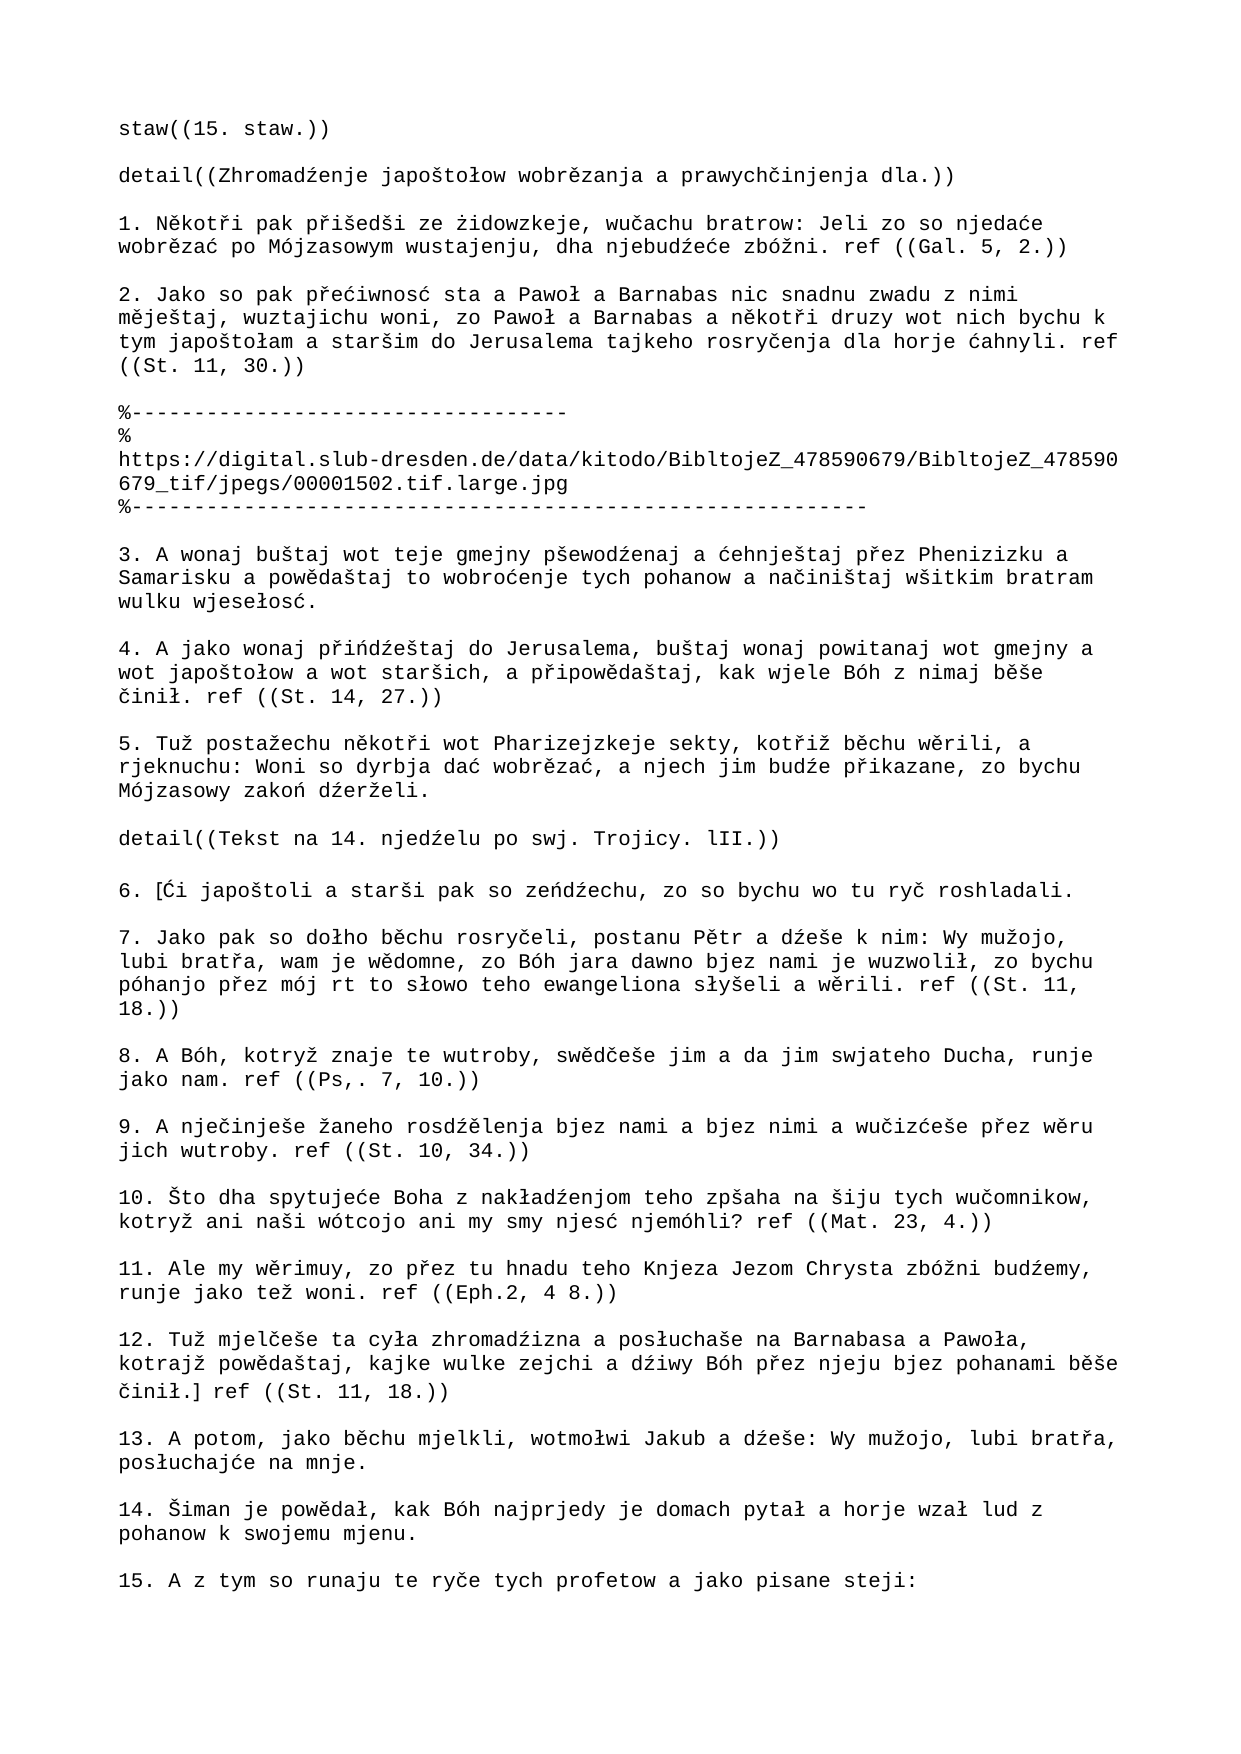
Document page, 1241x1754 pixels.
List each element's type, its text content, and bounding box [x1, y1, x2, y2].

text staw((15. staw.)) [118, 118, 1122, 142]
text 14. Šiman je powědał, kak Bóh najprjedy je domach pytał a horje wzał lud z pohanow k swojemu mjenu. [118, 1499, 1122, 1547]
text %----------------------------------------------------------- [118, 496, 1122, 520]
text 6. [Ći japoštoli a starši pak so zeńdźechu, zo so bychu wo tu ryč roshladali. [118, 875, 1122, 903]
text 10. Što dha spytujeće Boha z nakładźenjom teho zpšaha na šiju tych wučomnikow, kotryž ani naši wótcojo ani my smy njesć njemóhli? ref ((Mat. 23, 4.)) [118, 1187, 1122, 1234]
text 11. Ale my wěrimuy, zo přez tu hnadu teho Knjeza Jezom Chrysta zbóžni budźemy, runje jako tež woni. ref ((Eph.2, 4 8.)) [118, 1258, 1122, 1305]
text 8. A Bóh, kotryž znaje te wutroby, swědčeše jim a da jim swjateho Ducha, runje jako nam. ref ((Ps,. 7, 10.)) [118, 1045, 1122, 1092]
text 12. Tuž mjelčeše ta cyła zhromadźizna a posłuchaše na Barnabasa a Pawoła, kotrajž powědaštaj, kajke wulke zejchi a dźiwy Bóh přez njeju bjez pohanami běše činił.] ref ((St. 11, 18.)) [118, 1329, 1122, 1405]
text 3. A wonaj buštaj wot teje gmejny pšewodźenaj a ćehnještaj přez Phenizizku a Samarisku a powědaštaj to wobroćenje tych pohanow a načiništaj wšitkim bratram wulku wjesełosć. [118, 544, 1122, 615]
text % https://digital.slub-dresden.de/data/kitodo/BibltojeZ_478590679/BibltojeZ_478590679_tif/jpegs/00001502.tif.large.jpg [118, 426, 1122, 496]
text 1. Někotři pak přišedši ze żidowzkeje, wučachu bratrow: Jeli zo so njedaće wobrězać po Mójzasowym wustajenju, dha njebudźeće zbóžni. ref ((Gal. 5, 2.)) [118, 213, 1122, 260]
text 9. A nječinješe žaneho rosdźělenja bjez nami a bjez nimi a wučizćeše přez wěru jich wutroby. ref ((St. 10, 34.)) [118, 1116, 1122, 1163]
text %----------------------------------- [118, 402, 1122, 426]
text 15. A z tym so runaju te ryče tych profetow a jako pisane steji: [118, 1570, 1122, 1594]
text 5. Tuž postažechu někotři wot Pharizejzkeje sekty, kotřiž běchu wěrili, a rjeknuchu: Woni so dyrbja dać wobrězać, a njech jim budźe přikazane, zo bychu Mójzasowy zakoń dźerželi. [118, 733, 1122, 804]
text 2. Jako so pak přećiwnosć sta a Pawoł a Barnabas nic snadnu zwadu z nimi měještaj, wuztajichu woni, zo Pawoł a Barnabas a někotři druzy wot nich bychu k tym japoštołam a staršim do Jerusalema tajkeho rosryčenja dla horje ćahnyli. ref ((St. 11, 30.)) [118, 284, 1122, 378]
text 7. Jako pak so dołho běchu rosryčeli, postanu Pětr a dźeše k nim: Wy mužojo, lubi bratřa, wam je wědomne, zo Bóh jara dawno bjez nami je wuzwolił, zo bychu póhanjo přez mój rt to słowo teho ewangeliona słyšeli a wěrili. ref ((St. 11, 18.)) [118, 927, 1122, 1022]
text detail((Tekst na 14. njedźelu po swj. Trojicy. lII.)) [118, 827, 1122, 851]
text detail((Zhromadźenje japoštołow wobrězanja a prawychčinjenja dla.)) [118, 165, 1122, 189]
text 13. A potom, jako běchu mjelkli, wotmołwi Jakub a dźeše: Wy mužojo, lubi bratřa, posłuchajće na mnje. [118, 1428, 1122, 1476]
text 4. A jako wonaj přińdźeštaj do Jerusalema, buštaj wonaj powitanaj wot gmejny a wot japoštołow a wot staršich, a připowědaštaj, kak wjele Bóh z nimaj běše činił. ref ((St. 14, 27.)) [118, 638, 1122, 709]
